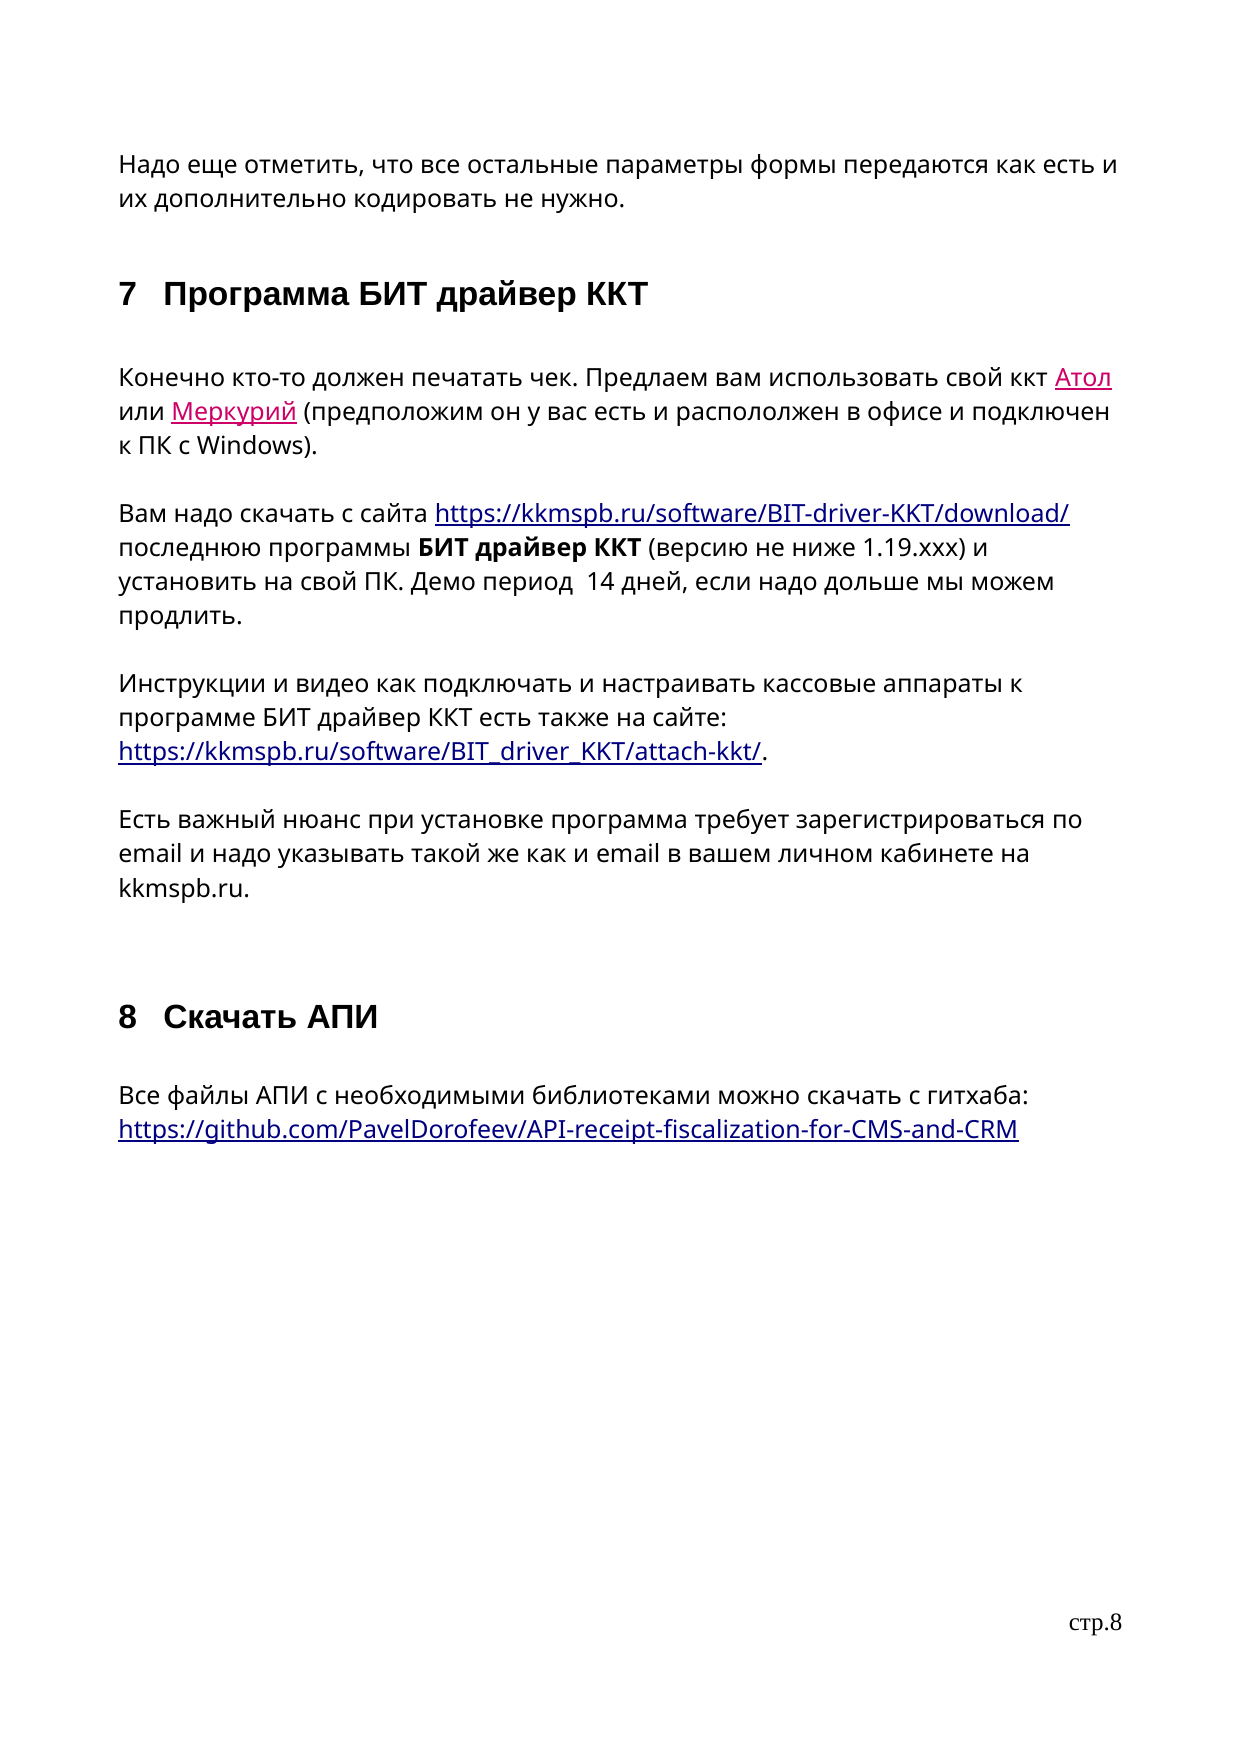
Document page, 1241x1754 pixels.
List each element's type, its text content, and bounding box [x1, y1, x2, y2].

subtitle Программа БИТ драйвер ККТ [118, 274, 1122, 313]
text Вам надо скачать с сайта https://kkmspb.ru/software/BIT-driver-KKT/download/ последнюю программы БИТ драйвер ККТ (версию не ниже 1.19.ххх) и установить на свой ПК. Демо период 14 дней, если надо дольше мы можем продлить. [118, 496, 1122, 632]
text Конечно кто-то должен печатать чек. Предлаем вам использовать свой ккт Атол или Меркурий (предположим он у вас есть и распололжен в офисе и подключен к ПК с Windows). [118, 359, 1122, 461]
text https://github.com/PavelDorofeev/API-receipt-fiscalization-for-CMS-and-CRM [118, 1111, 1122, 1145]
text Есть важный нюанс при установке программа требует зарегистрироваться по email и надо указывать такой же как и email в вашем личном кабинете на kkmspb.ru. [118, 802, 1122, 904]
text Все файлы АПИ с необходимыми библиотеками можно скачать с гитхаба: [118, 1077, 1122, 1111]
subtitle Скачать АПИ [118, 997, 1122, 1036]
text Инструкции и видео как подключать и настраивать кассовые аппараты к программе БИТ драйвер ККТ есть также на сайте: https://kkmspb.ru/software/BIT_driver_KKT/attach-kkt/. [118, 666, 1122, 768]
text Надо еще отметить, что все остальные параметры формы передаются как есть и их дополнительно кодировать не нужно. [118, 147, 1122, 215]
